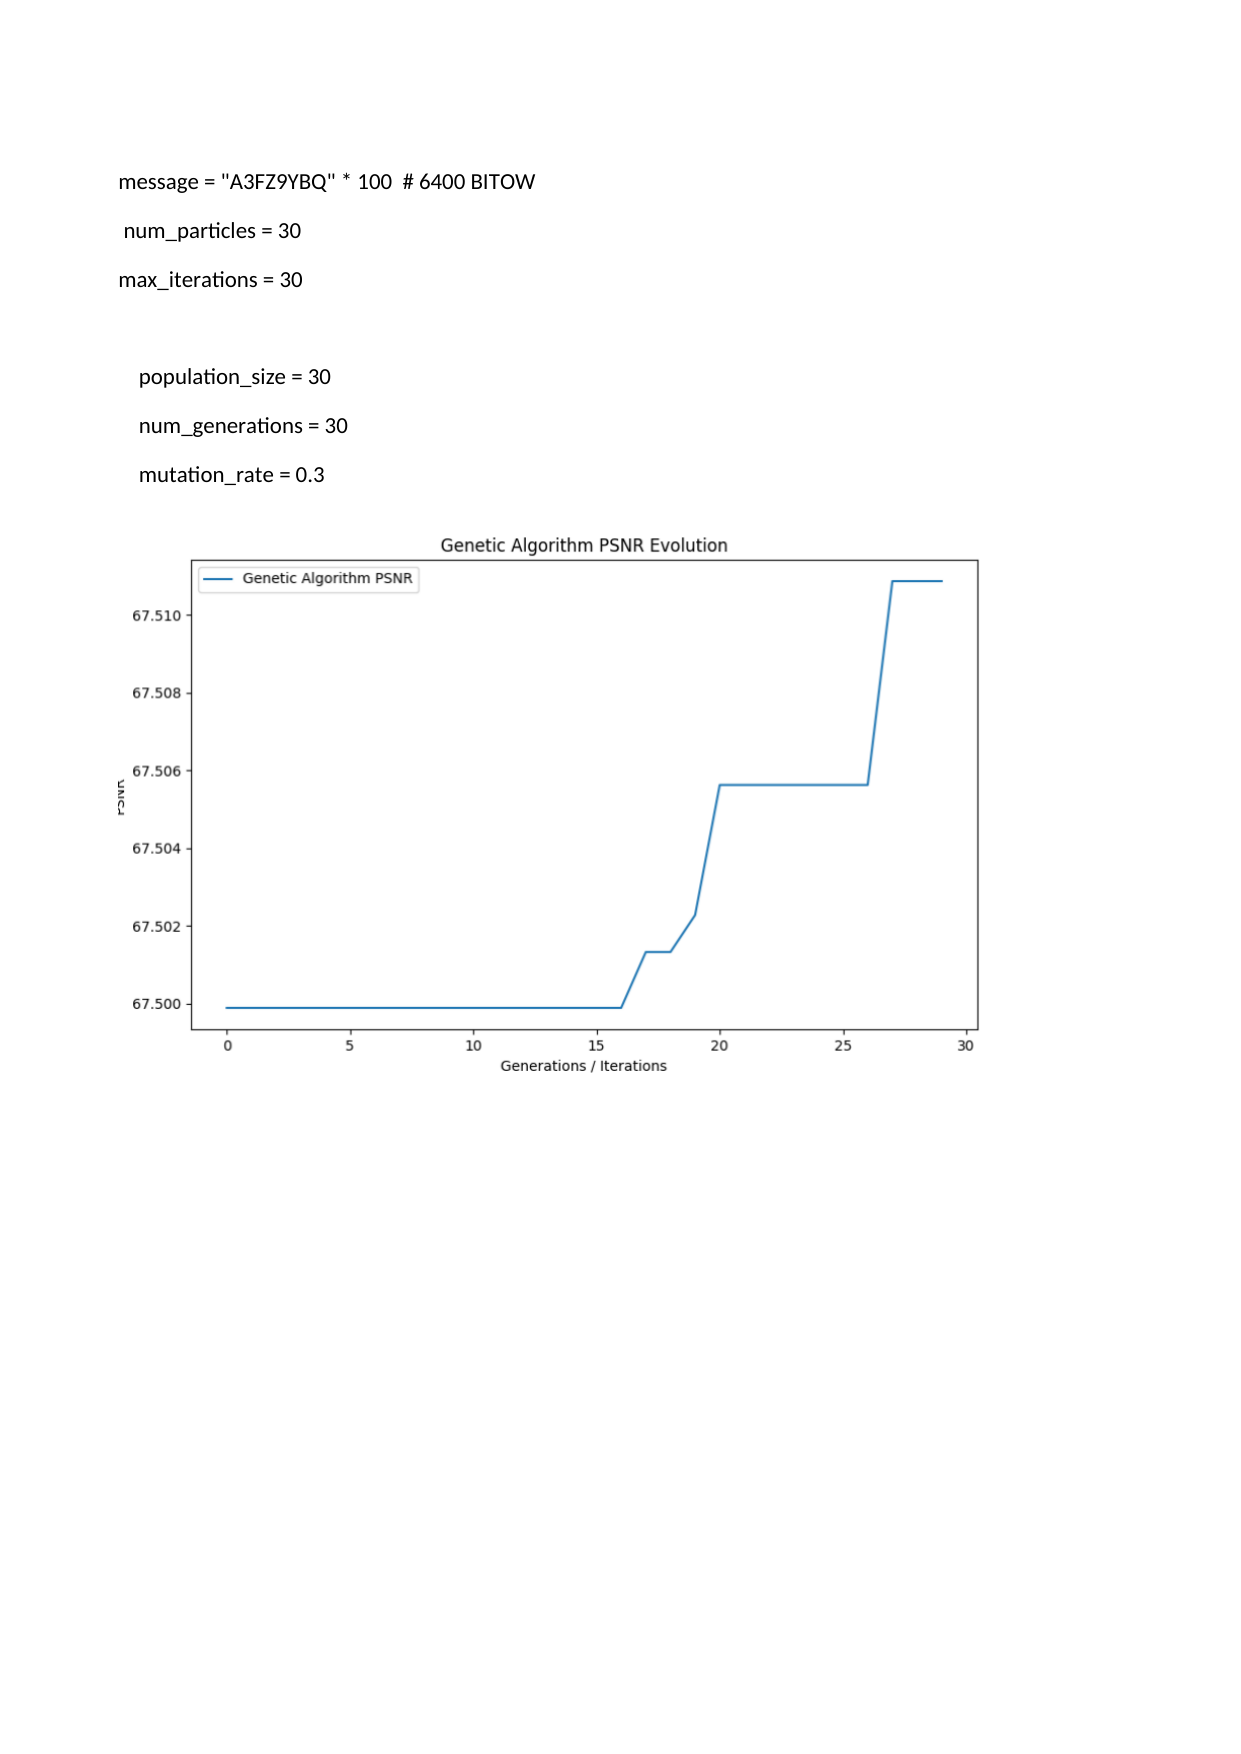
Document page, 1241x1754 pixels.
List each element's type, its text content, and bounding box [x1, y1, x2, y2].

text population_size = 30 [118, 362, 1122, 390]
text max_iterations = 30 [118, 265, 1122, 293]
text mutation_rate = 0.3 [118, 460, 1122, 488]
text message = "A3FZ9YBQ" * 100 # 6400 BITOW [118, 167, 1122, 195]
text num_particles = 30 [118, 216, 1122, 244]
text num_generations = 30 [118, 411, 1122, 439]
